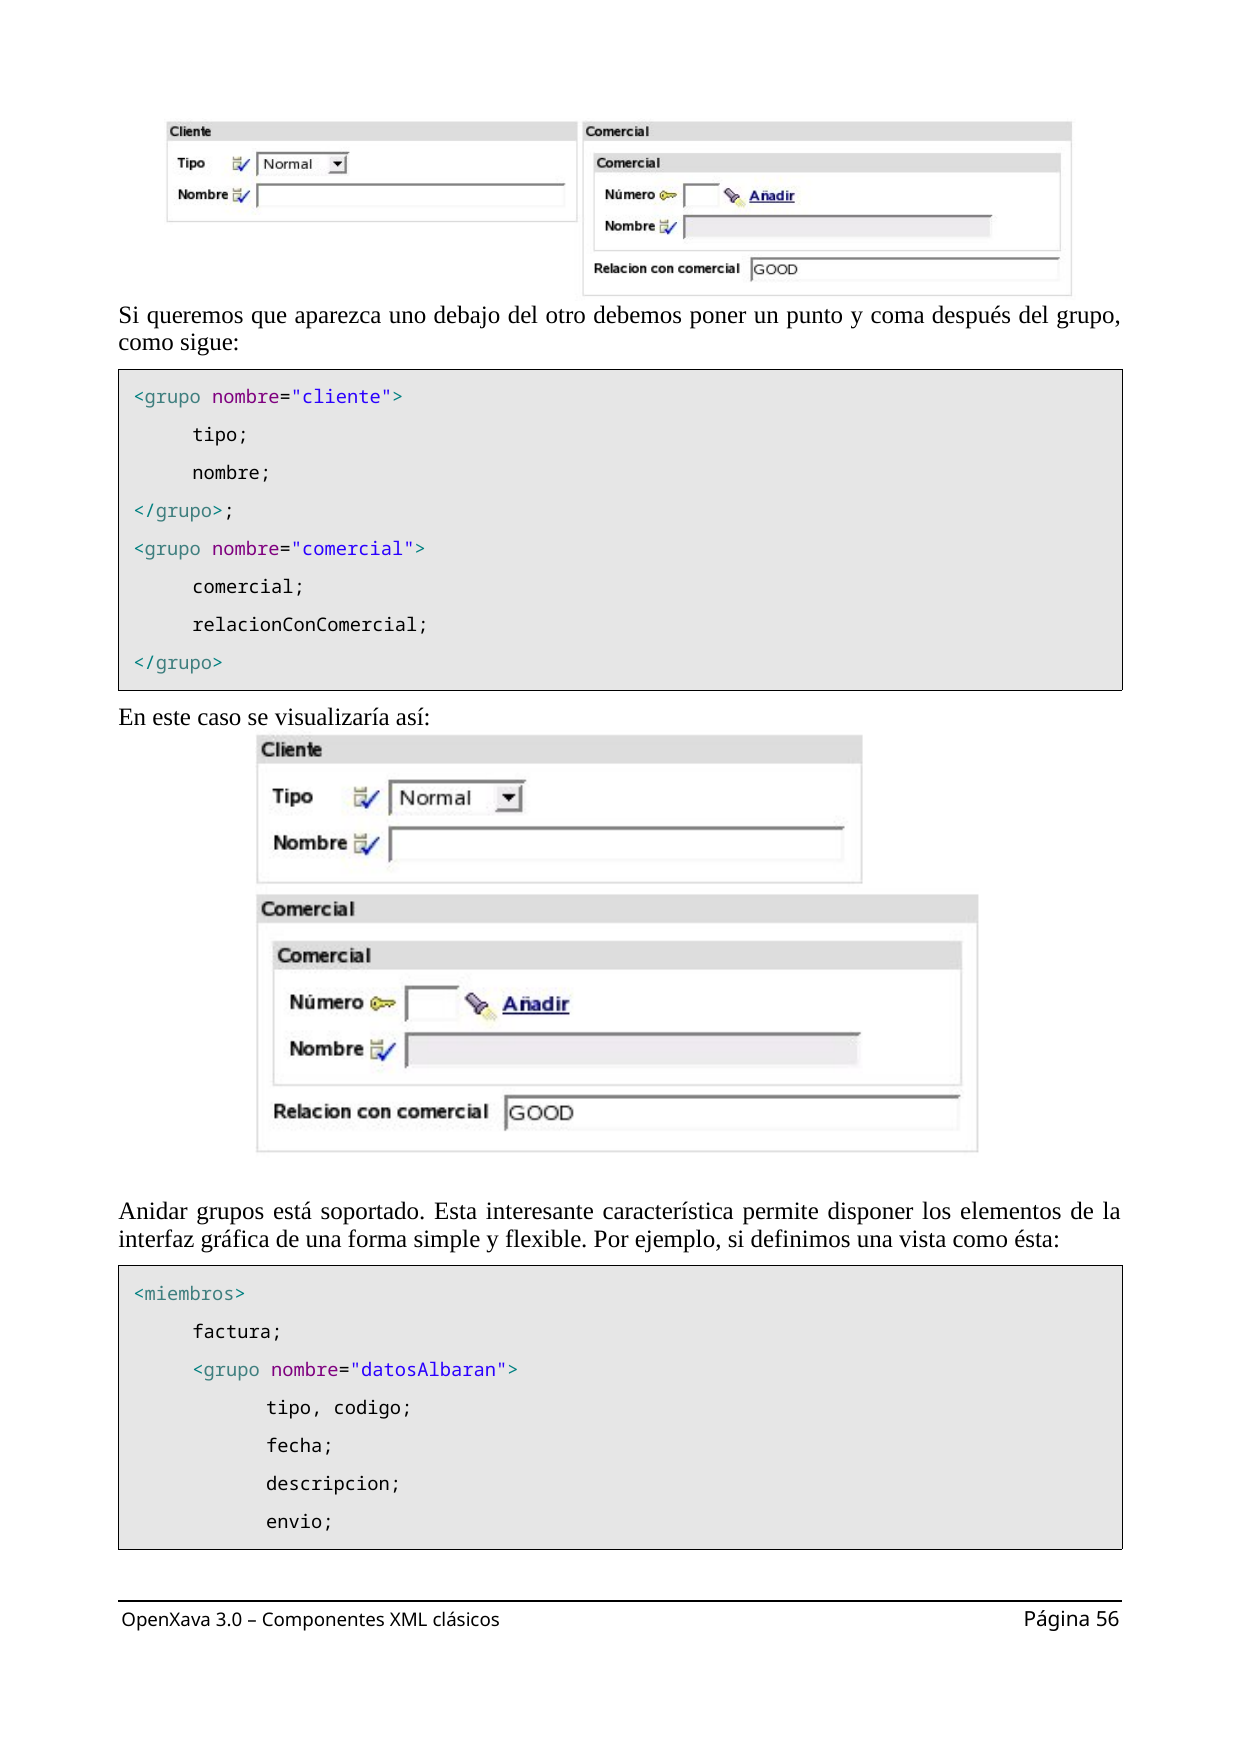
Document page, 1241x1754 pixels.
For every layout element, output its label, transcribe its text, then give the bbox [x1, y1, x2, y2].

text <grupo nombre="comercial"> [119, 521, 1122, 559]
text Anidar grupos está soportado. Esta interesante característica permite disponer los elementos de la interfaz gráfica de una forma simple y flexible. Por ejemplo, si definimos una vista como ésta: [118, 1197, 1122, 1253]
text En este caso se visualizaría así: [118, 703, 1122, 730]
picture [163, 118, 1077, 301]
text factura; [119, 1303, 1122, 1341]
text comercial; [119, 559, 1122, 597]
text envio; [119, 1493, 1122, 1549]
text descripcion; [119, 1455, 1122, 1493]
text fecha; [119, 1417, 1122, 1455]
text <grupo nombre="cliente"> [119, 370, 1122, 407]
text <miembros> [119, 1266, 1122, 1303]
text tipo; [119, 407, 1122, 445]
text </grupo> [119, 635, 1122, 690]
text relacionConComercial; [119, 597, 1122, 635]
text <grupo nombre="datosAlbaran"> [119, 1341, 1122, 1379]
text </grupo>; [119, 483, 1122, 521]
text Si queremos que aparezca uno debajo del otro debemos poner un punto y coma después del grupo, como sigue: [118, 118, 1122, 356]
picture [255, 730, 985, 1158]
text nombre; [119, 445, 1122, 483]
text tipo, codigo; [119, 1379, 1122, 1417]
